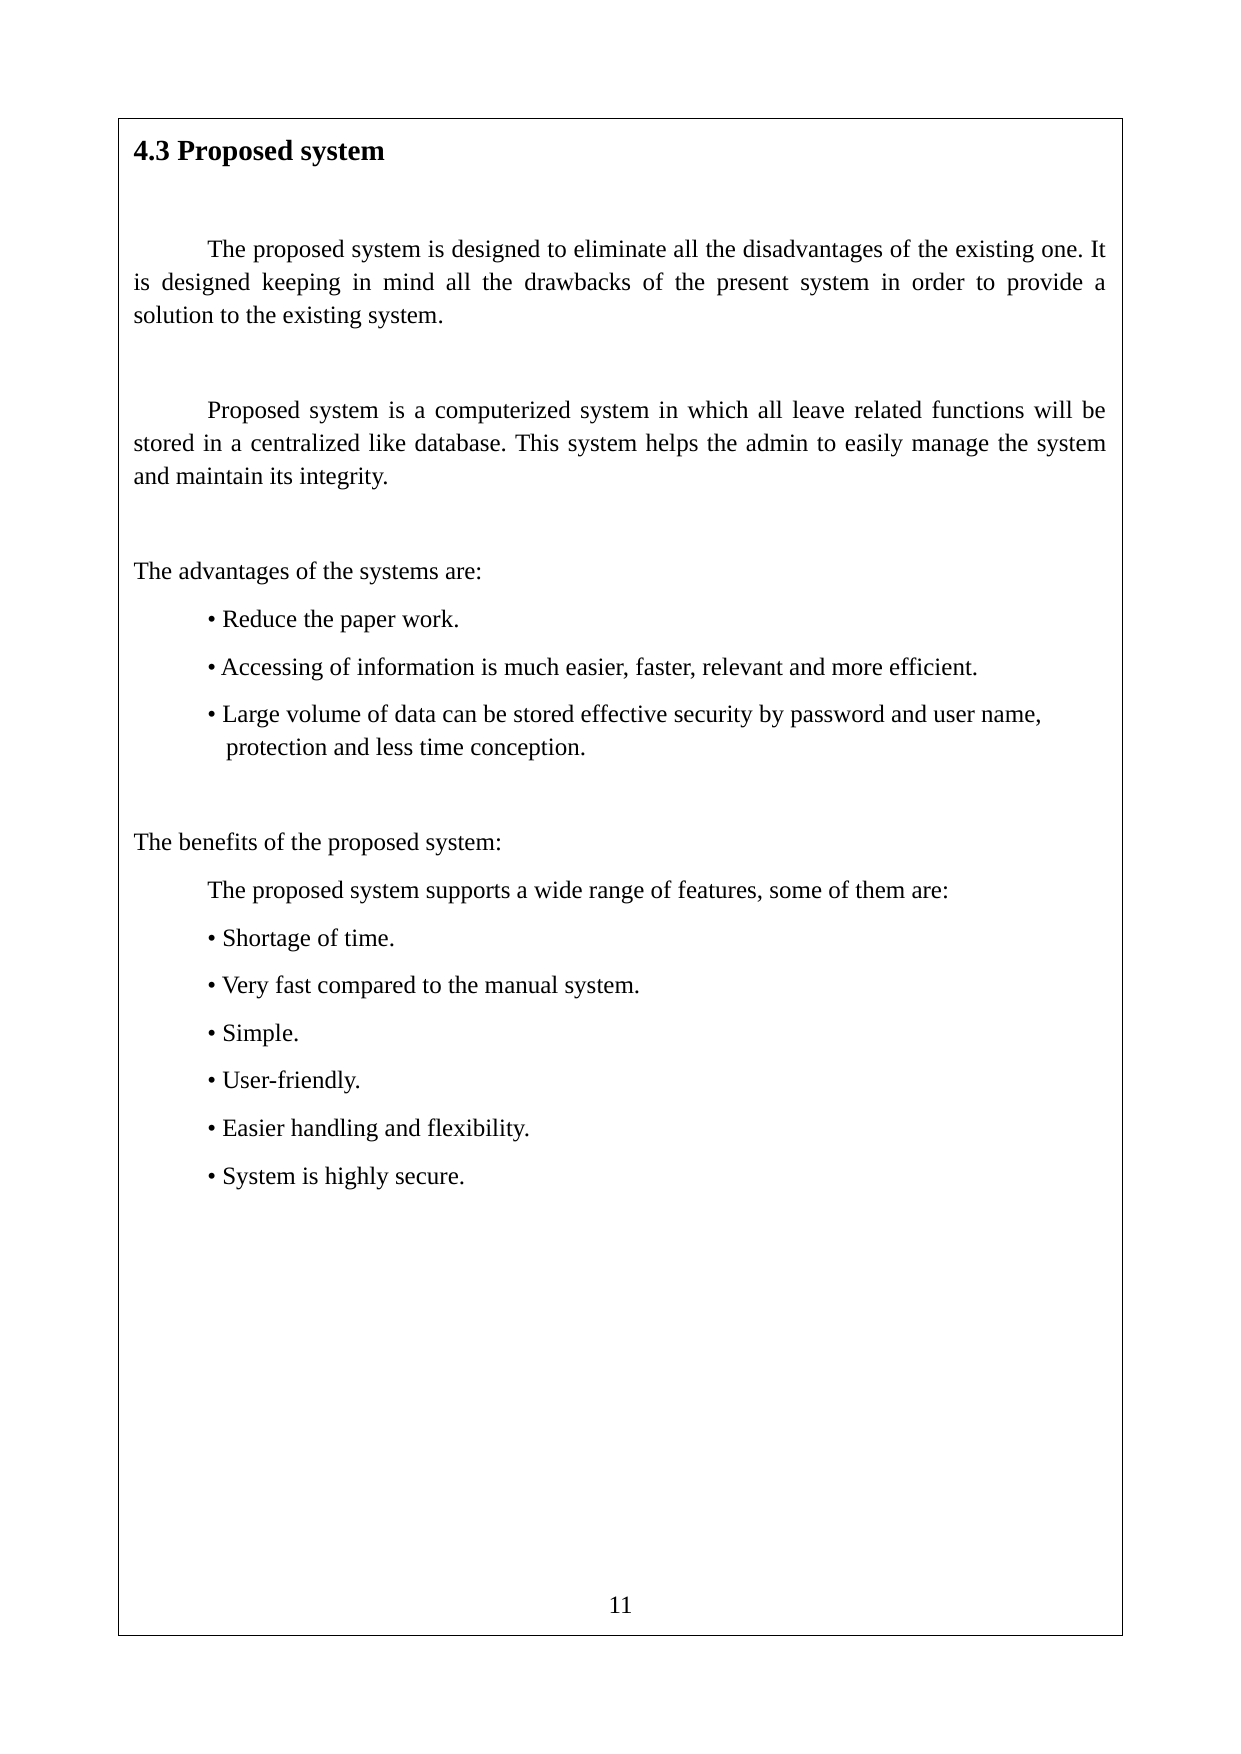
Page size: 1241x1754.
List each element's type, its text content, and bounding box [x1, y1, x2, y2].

text • Easier handling and flexibility. [133, 1113, 1107, 1142]
text • Accessing of information is much easier, faster, relevant and more efficient. [133, 652, 1107, 680]
text 4.3 Proposed system [133, 133, 1107, 167]
text Proposed system is a computerized system in which all leave related functions will be stored in a centralized like database. This system helps the admin to easily manage the system and maintain its integrity. [133, 395, 1107, 490]
text • Very fast compared to the manual system. [133, 970, 1107, 999]
text The proposed system is designed to eliminate all the disadvantages of the existing one. It is designed keeping in mind all the drawbacks of the present system in order to provide a solution to the existing system. [133, 234, 1107, 329]
text The benefits of the proposed system: [133, 827, 1107, 856]
text • Simple. [133, 1018, 1107, 1047]
text • Large volume of data can be stored effective security by password and user name, protection and less time conception. [133, 699, 1107, 761]
text • System is highly secure. [133, 1161, 1107, 1189]
text The proposed system supports a wide range of features, some of them are: [133, 875, 1107, 904]
text • Shortage of time. [133, 923, 1107, 951]
text The advantages of the systems are: [133, 556, 1107, 585]
text • User-friendly. [133, 1066, 1107, 1094]
text • Reduce the paper work. [133, 604, 1107, 633]
